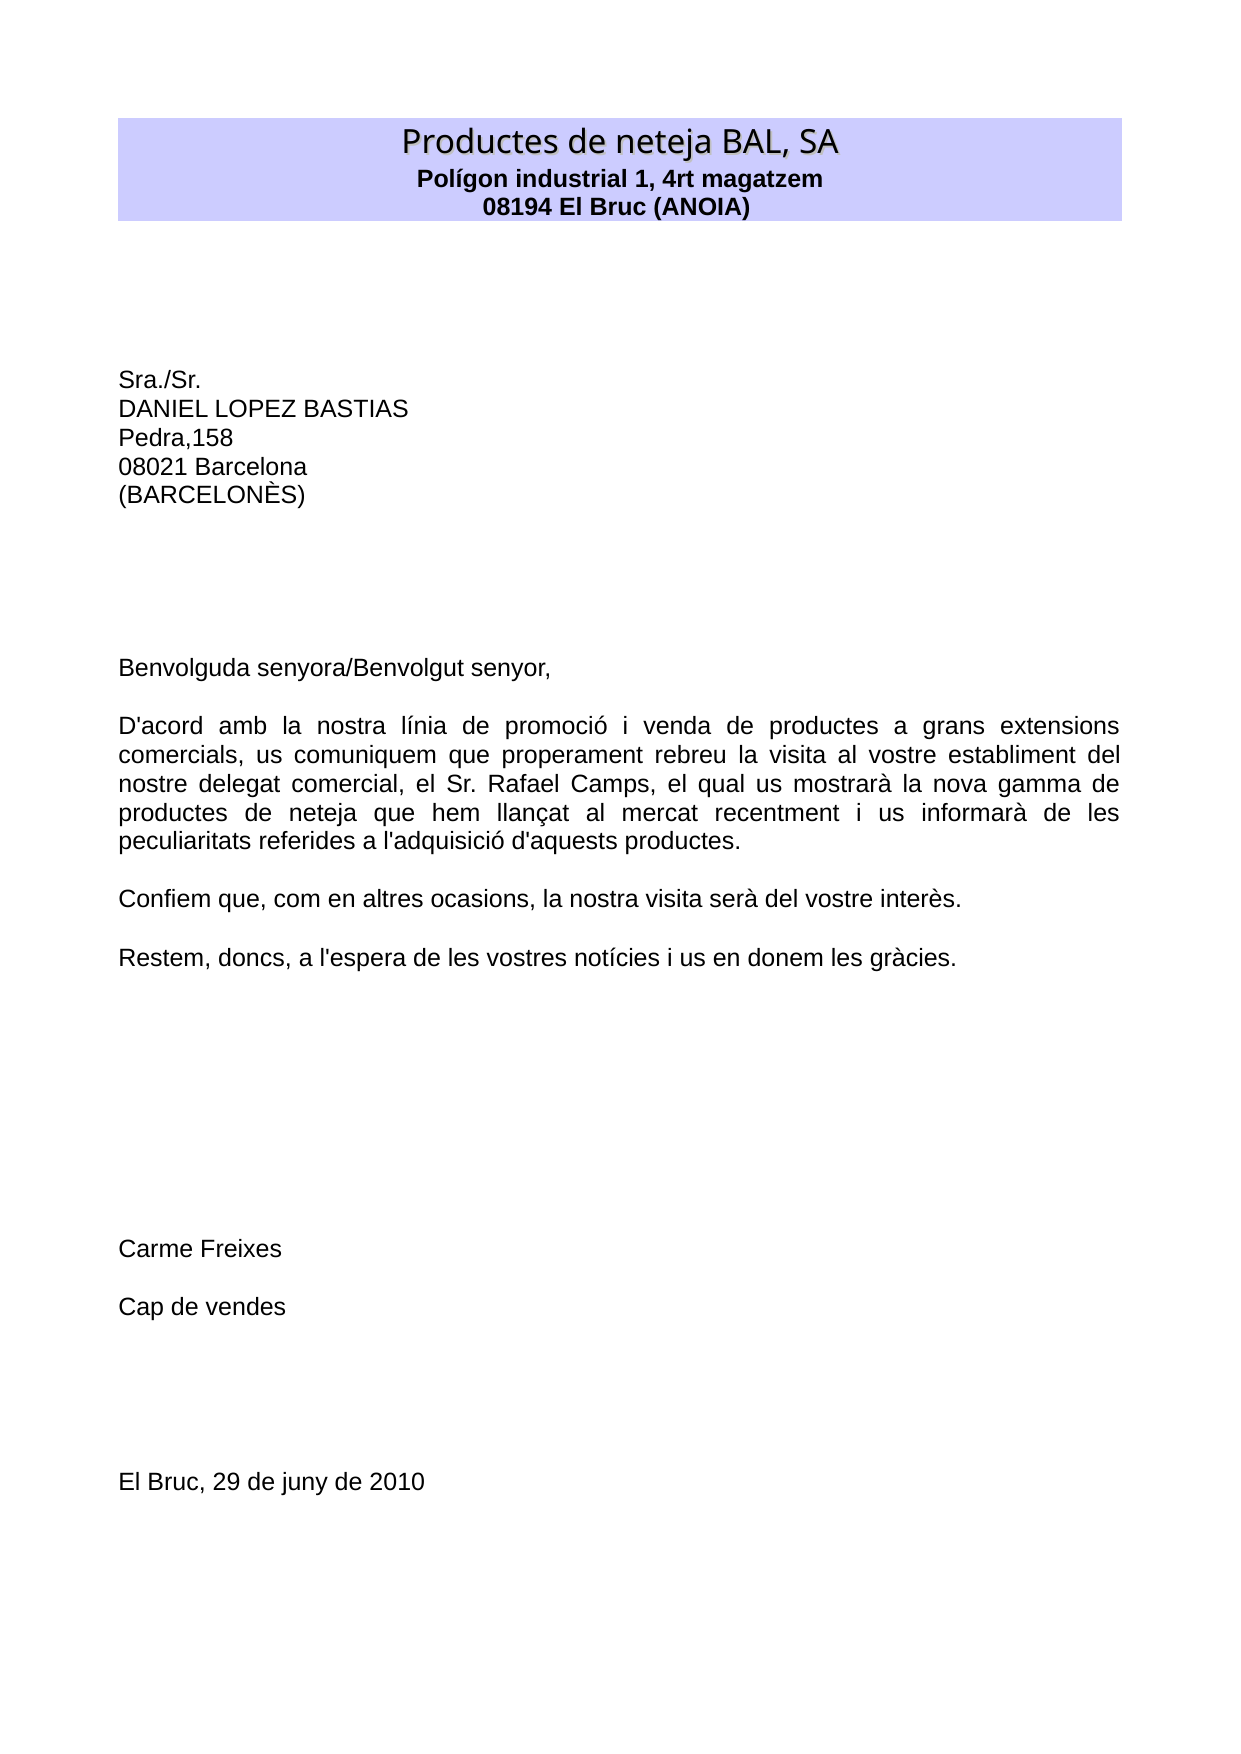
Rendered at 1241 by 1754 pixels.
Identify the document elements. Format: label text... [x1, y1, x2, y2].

text El Bruc, 29 de juny de 2010 [118, 1467, 1122, 1496]
text (BARCELONÈS) [118, 481, 1122, 509]
text Carme Freixes [118, 1234, 1122, 1263]
text Pedra,158 [118, 423, 1122, 452]
text Restem, doncs, a l'espera de les vostres notícies i us en donem les gràcies. [118, 943, 1122, 971]
text 08021 Barcelona [118, 452, 1122, 481]
text Benvolguda senyora/Benvolgut senyor, [118, 653, 1122, 682]
text D'acord amb la nostra línia de promoció i venda de productes a grans extensions comercials, us comuniquem que properament rebreu la visita al vostre establiment del nostre delegat comercial, el Sr. Rafael Camps, el qual us mostrarà la nova gamma de productes de neteja que hem llançat al mercat recentment i us informarà de les peculiaritats referides a l'adquisició d'aquests productes. [118, 711, 1122, 855]
text Confiem que, com en altres ocasions, la nostra visita serà del vostre interès. [118, 884, 1122, 913]
text Productes de neteja BAL, SA Polígon industrial 1, 4rt magatzem 08194 El Bruc (ANOIA) [118, 118, 1122, 221]
text DANIEL LOPEZ BASTIAS [118, 394, 1122, 423]
text Sra./Sr. [118, 366, 1122, 394]
text Cap de vendes [118, 1292, 1122, 1321]
